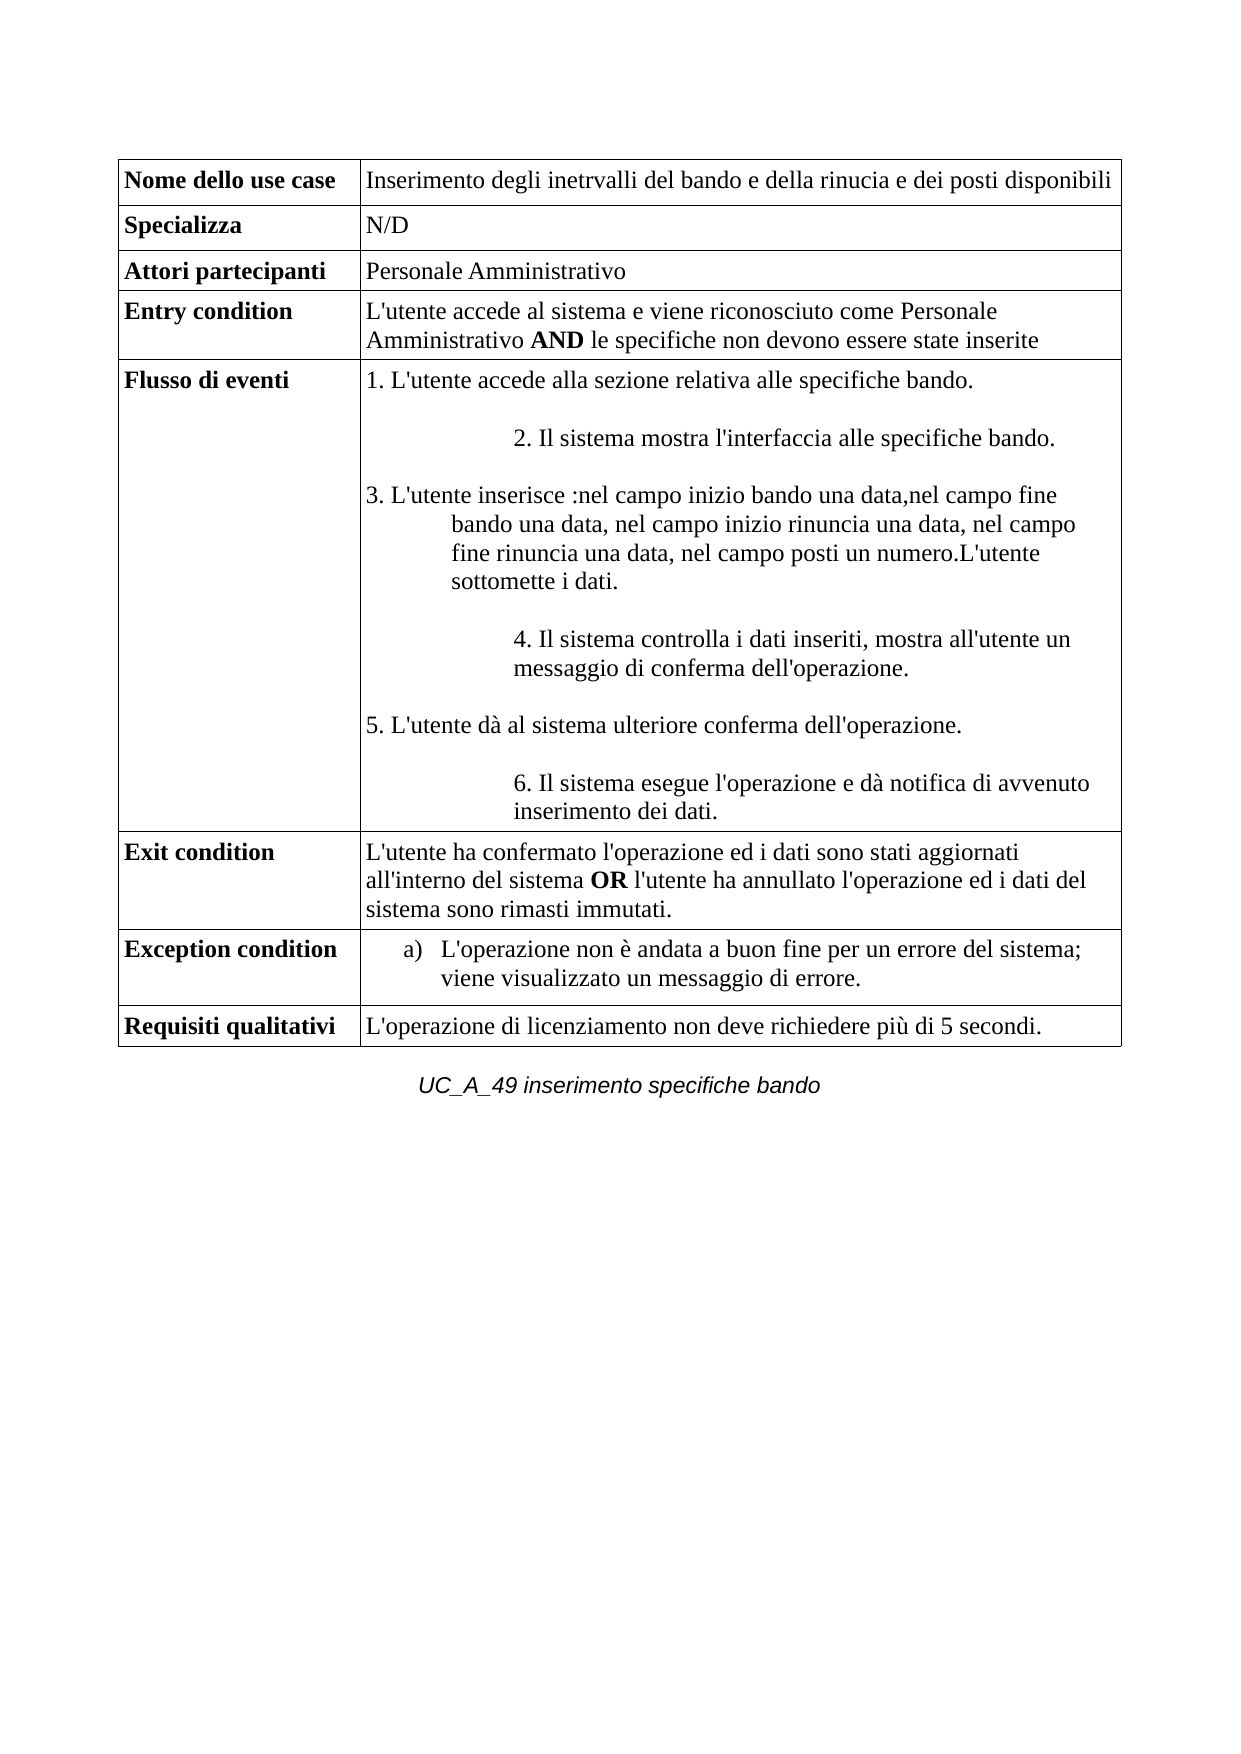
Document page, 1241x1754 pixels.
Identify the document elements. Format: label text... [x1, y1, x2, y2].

table_cell L'operazione non è andata a buon fine per un errore del sistema; viene visualizzato un messaggio di errore. [361, 930, 1121, 1005]
table_cell Exception condition [119, 930, 360, 1005]
table_cell L'operazione di licenziamento non deve richiedere più di 5 secondi. [361, 1006, 1121, 1046]
table_cell L'utente accede al sistema e viene riconosciuto come Personale Amministrativo AND le specifiche non devono essere state inserite [361, 291, 1121, 359]
table_cell Attori partecipanti [119, 251, 360, 290]
text UC_A_49 inserimento specifiche bando [118, 1072, 1122, 1098]
table_cell L'utente ha confermato l'operazione ed i dati sono stati aggiornati all'interno del sistema OR l'utente ha annullato l'operazione ed i dati del sistema sono rimasti immutati. [361, 832, 1121, 929]
table_cell N/D [361, 206, 1121, 250]
table_cell Specializza [119, 206, 360, 250]
table_cell Flusso di eventi [119, 360, 360, 831]
table_cell Entry condition [119, 291, 360, 359]
table_cell Exit condition [119, 832, 360, 929]
table_cell Requisiti qualitativi [119, 1006, 360, 1046]
table_cell Personale Amministrativo [361, 251, 1121, 290]
table_header Inserimento degli inetrvalli del bando e della rinucia e dei posti disponibili [361, 160, 1121, 205]
table_cell L'utente accede alla sezione relativa alle specifiche bando. Il sistema mostra l'interfaccia alle specifiche bando. L'utente inserisce :nel campo inizio bando una data,nel campo fine bando una data, nel campo inizio rinuncia una data, nel campo fine rinuncia una data, nel campo posti un numero.L'utente sottomette i dati. Il sistema controlla i dati inseriti, mostra all'utente un messaggio di conferma dell'operazione. L'utente dà al sistema ulteriore conferma dell'operazione. Il sistema esegue l'operazione e dà notifica di avvenuto inserimento dei dati. [361, 360, 1121, 831]
table_header Nome dello use case [119, 160, 360, 205]
